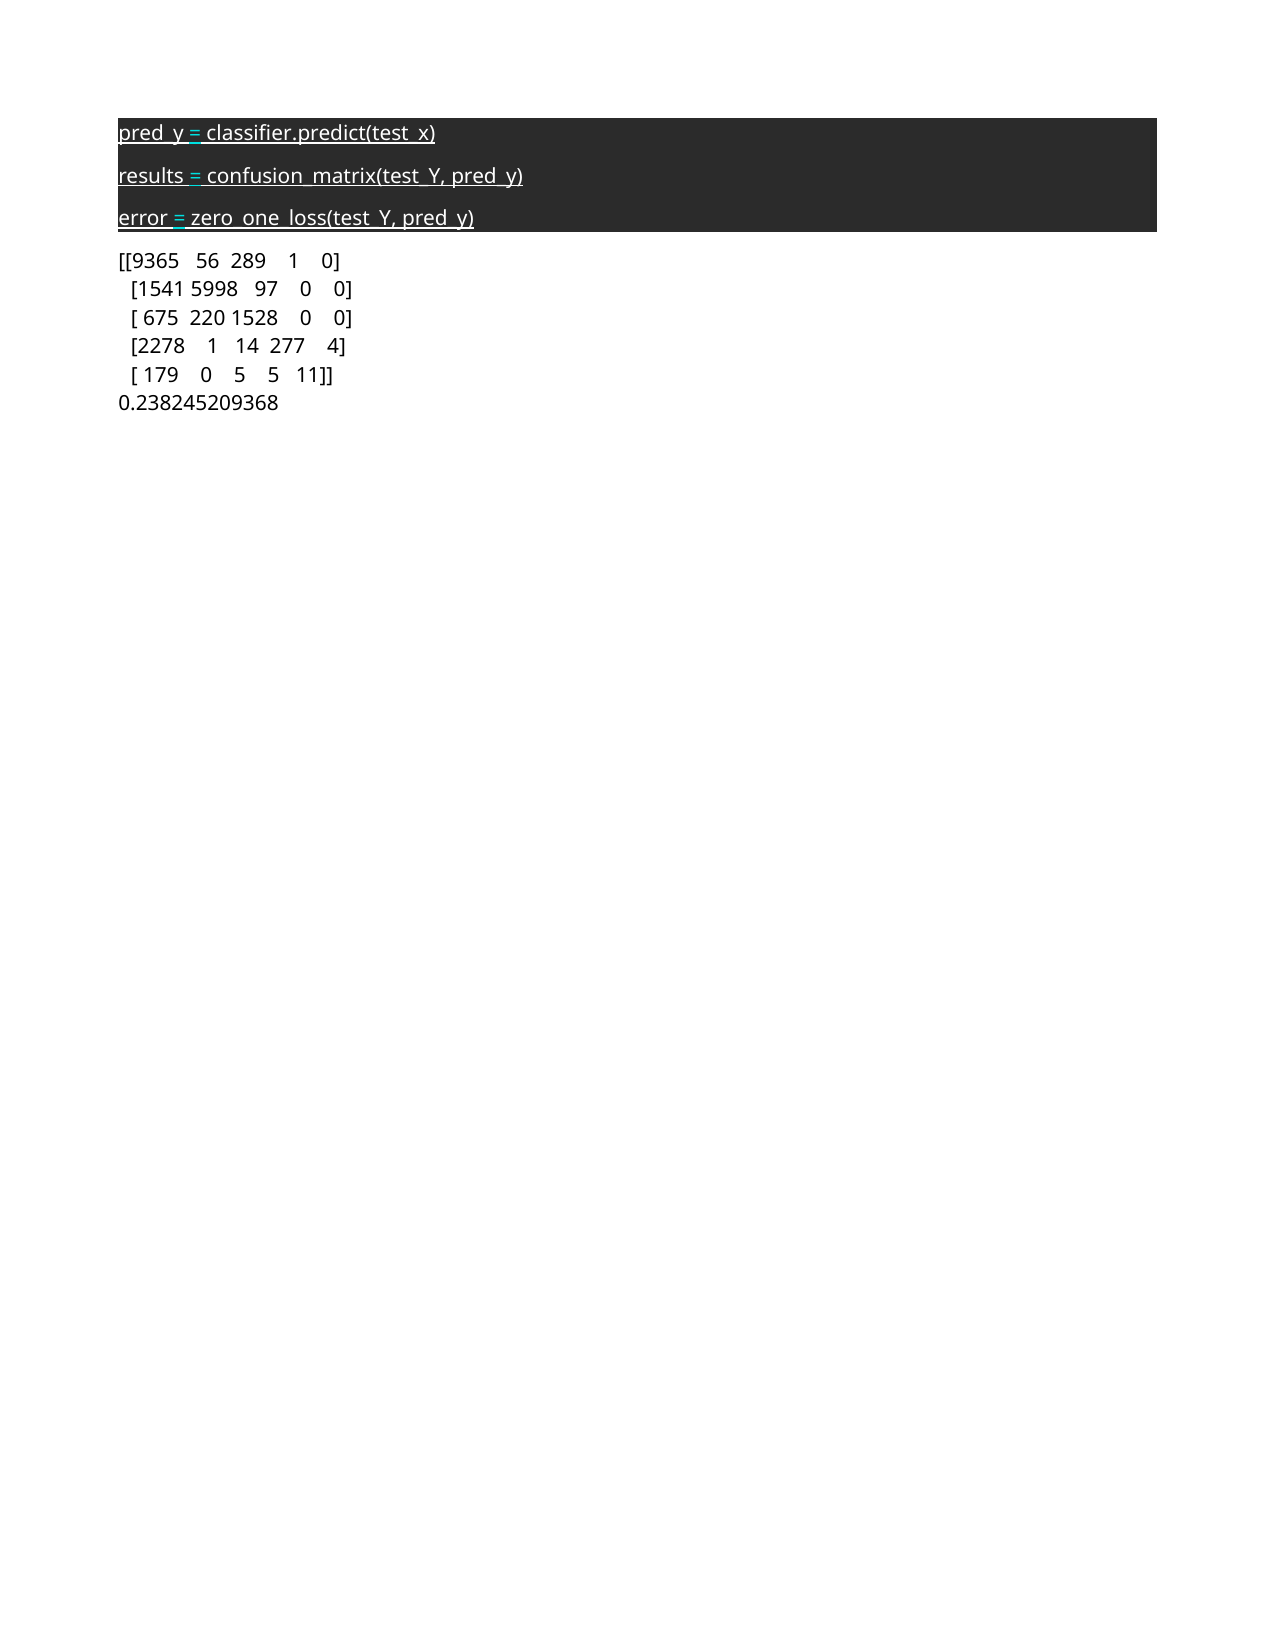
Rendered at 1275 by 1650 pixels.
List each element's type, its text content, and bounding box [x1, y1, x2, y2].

text [ 179 0 5 5 11]] [118, 360, 1157, 388]
text [1541 5998 97 0 0] [118, 274, 1157, 303]
text 0.238245209368 [118, 388, 1157, 417]
text [[9365 56 289 1 0] [118, 246, 1157, 274]
text [2278 1 14 277 4] [118, 331, 1157, 360]
text [ 675 220 1528 0 0] [118, 303, 1157, 331]
text error = zero_one_loss(test_Y, pred_y) [118, 203, 1157, 232]
text results = confusion_matrix(test_Y, pred_y) [118, 161, 1157, 189]
text pred_y = classifier.predict(test_x) [118, 118, 1157, 147]
